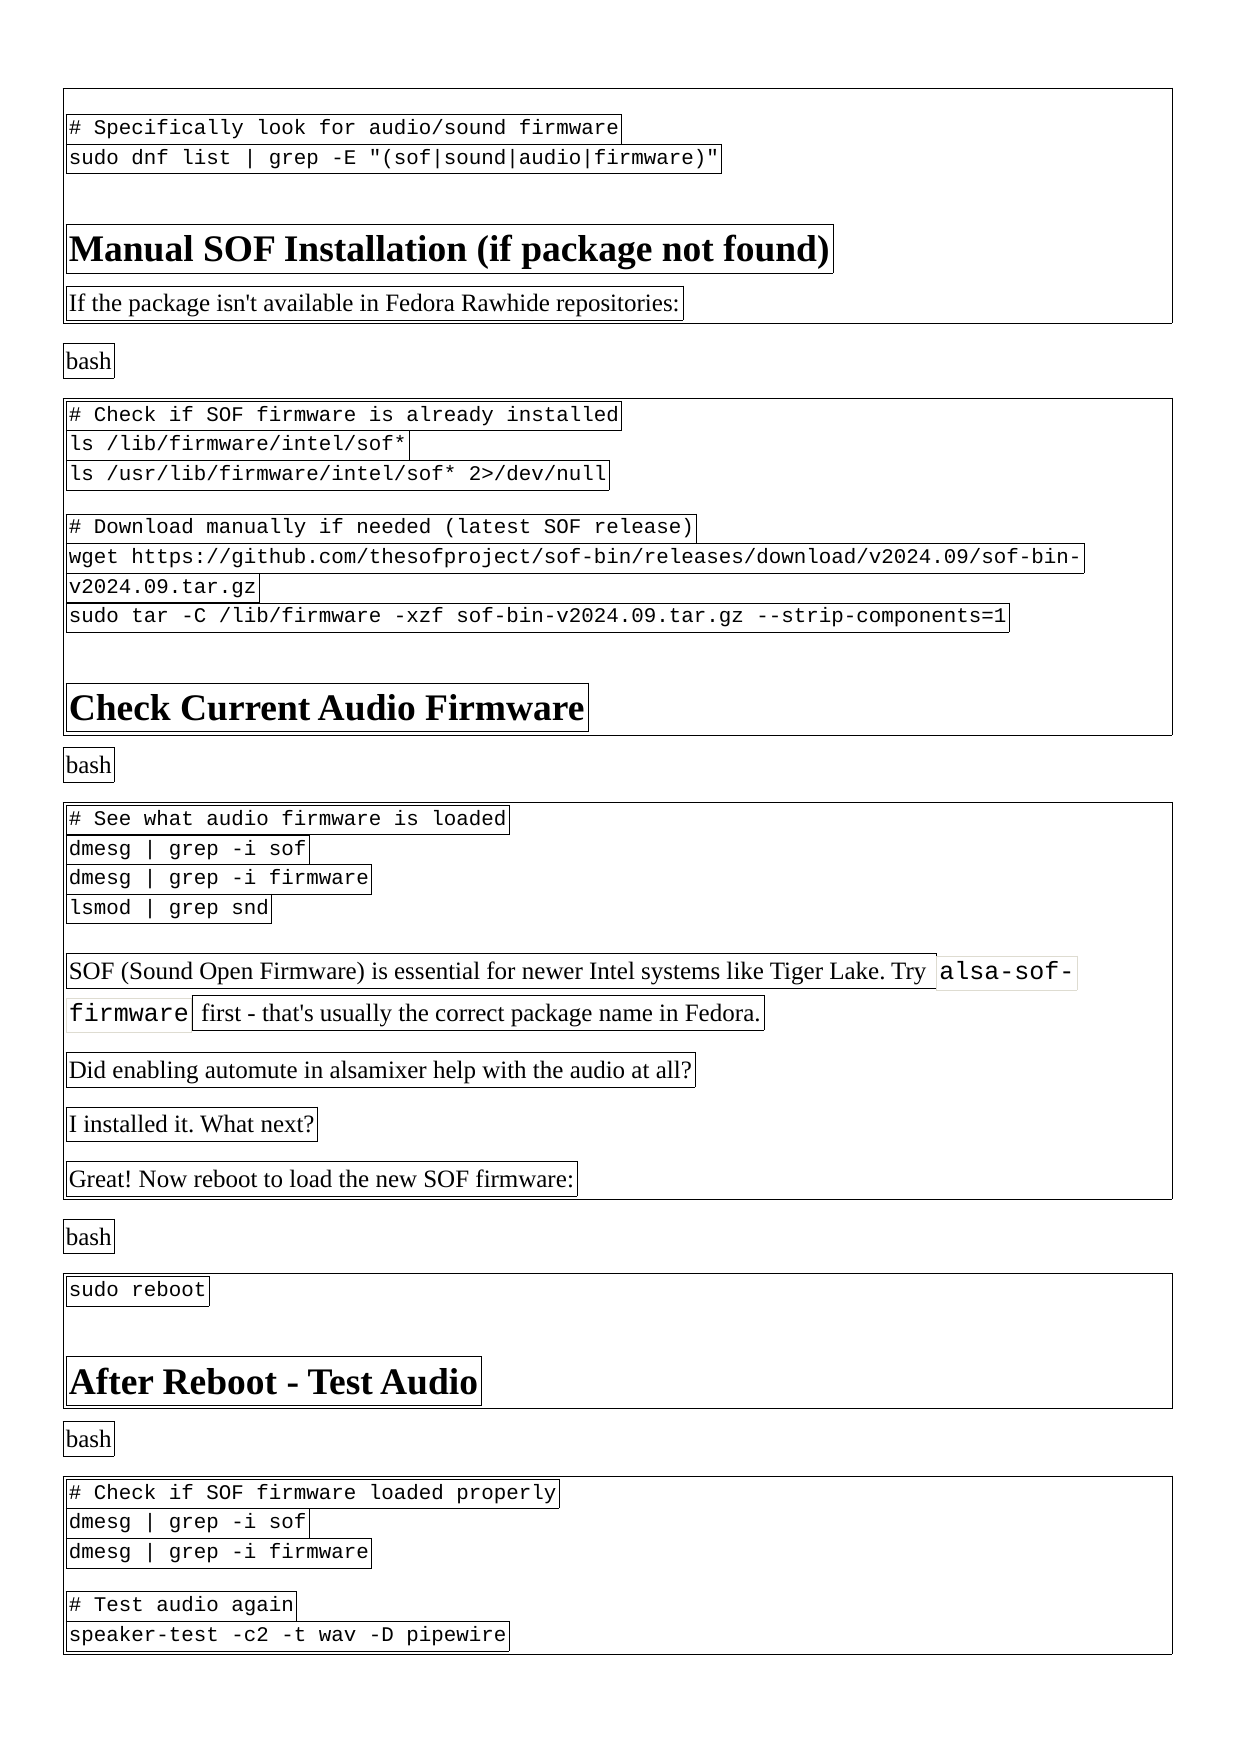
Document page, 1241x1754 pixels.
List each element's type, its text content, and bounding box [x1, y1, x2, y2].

subtitle Manual SOF Installation (if package not found) [64, 221, 1172, 273]
text Did enabling automute in alsamixer help with the audio at all? [64, 1049, 1172, 1087]
text dmesg | grep -i firmware [310, 1535, 1172, 1568]
subtitle Check Current Audio Firmware [64, 679, 1172, 735]
subtitle After Reboot - Test Audio [64, 1353, 1172, 1408]
text wget https://github.com/thesofproject/sof-bin/releases/download/v2024.09/sof-bin-v2024.09.tar.gz [67, 544, 1084, 573]
text If the package isn't available in Fedora Rawhide repositories: [64, 282, 1172, 323]
text # Check if SOF firmware is already installed [64, 399, 1172, 427]
text dmesg | grep -i firmware [310, 861, 1172, 891]
text dmesg | grep -i sof [67, 1509, 309, 1535]
text bash [64, 748, 114, 782]
text # Specifically look for audio/sound firmware [64, 111, 1172, 141]
text [115, 343, 1172, 378]
text sudo tar -C /lib/firmware -xzf sof-bin-v2024.09.tar.gz --strip-components=1 [67, 604, 1009, 632]
text sudo dnf list | grep -E "(sof|sound|audio|firmware)" [67, 145, 721, 173]
text dmesg | grep -i firmware [67, 865, 371, 891]
text wget https://github.com/thesofproject/sof-bin/releases/download/v2024.09/sof-bin-v2024.09.tar.gz [67, 574, 259, 599]
text [115, 1219, 1172, 1253]
text bash [64, 344, 114, 378]
text # Check if SOF firmware loaded properly [64, 1477, 1172, 1505]
text dmesg | grep -i firmware [67, 1539, 371, 1568]
text dmesg | grep -i sof [67, 836, 309, 861]
text [115, 1421, 1172, 1456]
text ls /usr/lib/firmware/intel/sof* 2>/dev/null [67, 461, 609, 490]
text sudo reboot [64, 1274, 1172, 1306]
text SOF (Sound Open Firmware) is essential for newer Intel systems like Tiger Lake. Try alsa-sof-firmware first - that's usually the correct package name in Fedora. [64, 950, 1172, 1032]
text Great! Now reboot to load the new SOF firmware: [64, 1158, 1172, 1199]
text # Test audio again [64, 1588, 1172, 1618]
text sudo dnf list | grep -E "(sof|sound|audio|firmware)" [622, 141, 1172, 173]
text speaker-test -c2 -t wav -D pipewire [64, 1618, 1172, 1654]
text # See what audio firmware is loaded [64, 803, 1172, 831]
text bash [64, 1220, 114, 1253]
text [272, 891, 1172, 923]
text [310, 831, 1172, 861]
text # Download manually if needed (latest SOF release) [64, 510, 1172, 540]
text [310, 1505, 1172, 1535]
text lsmod | grep snd [67, 895, 271, 923]
text [410, 427, 1172, 457]
text sudo tar -C /lib/firmware -xzf sof-bin-v2024.09.tar.gz --strip-components=1 [260, 599, 1172, 632]
text [115, 747, 1172, 782]
text bash [64, 1422, 114, 1456]
text wget https://github.com/thesofproject/sof-bin/releases/download/v2024.09/sof-bin-v2024.09.tar.gz [260, 540, 1172, 599]
text I installed it. What next? [64, 1103, 1172, 1141]
text ls /lib/firmware/intel/sof* [67, 431, 409, 457]
text ls /usr/lib/firmware/intel/sof* 2>/dev/null [410, 457, 1172, 490]
